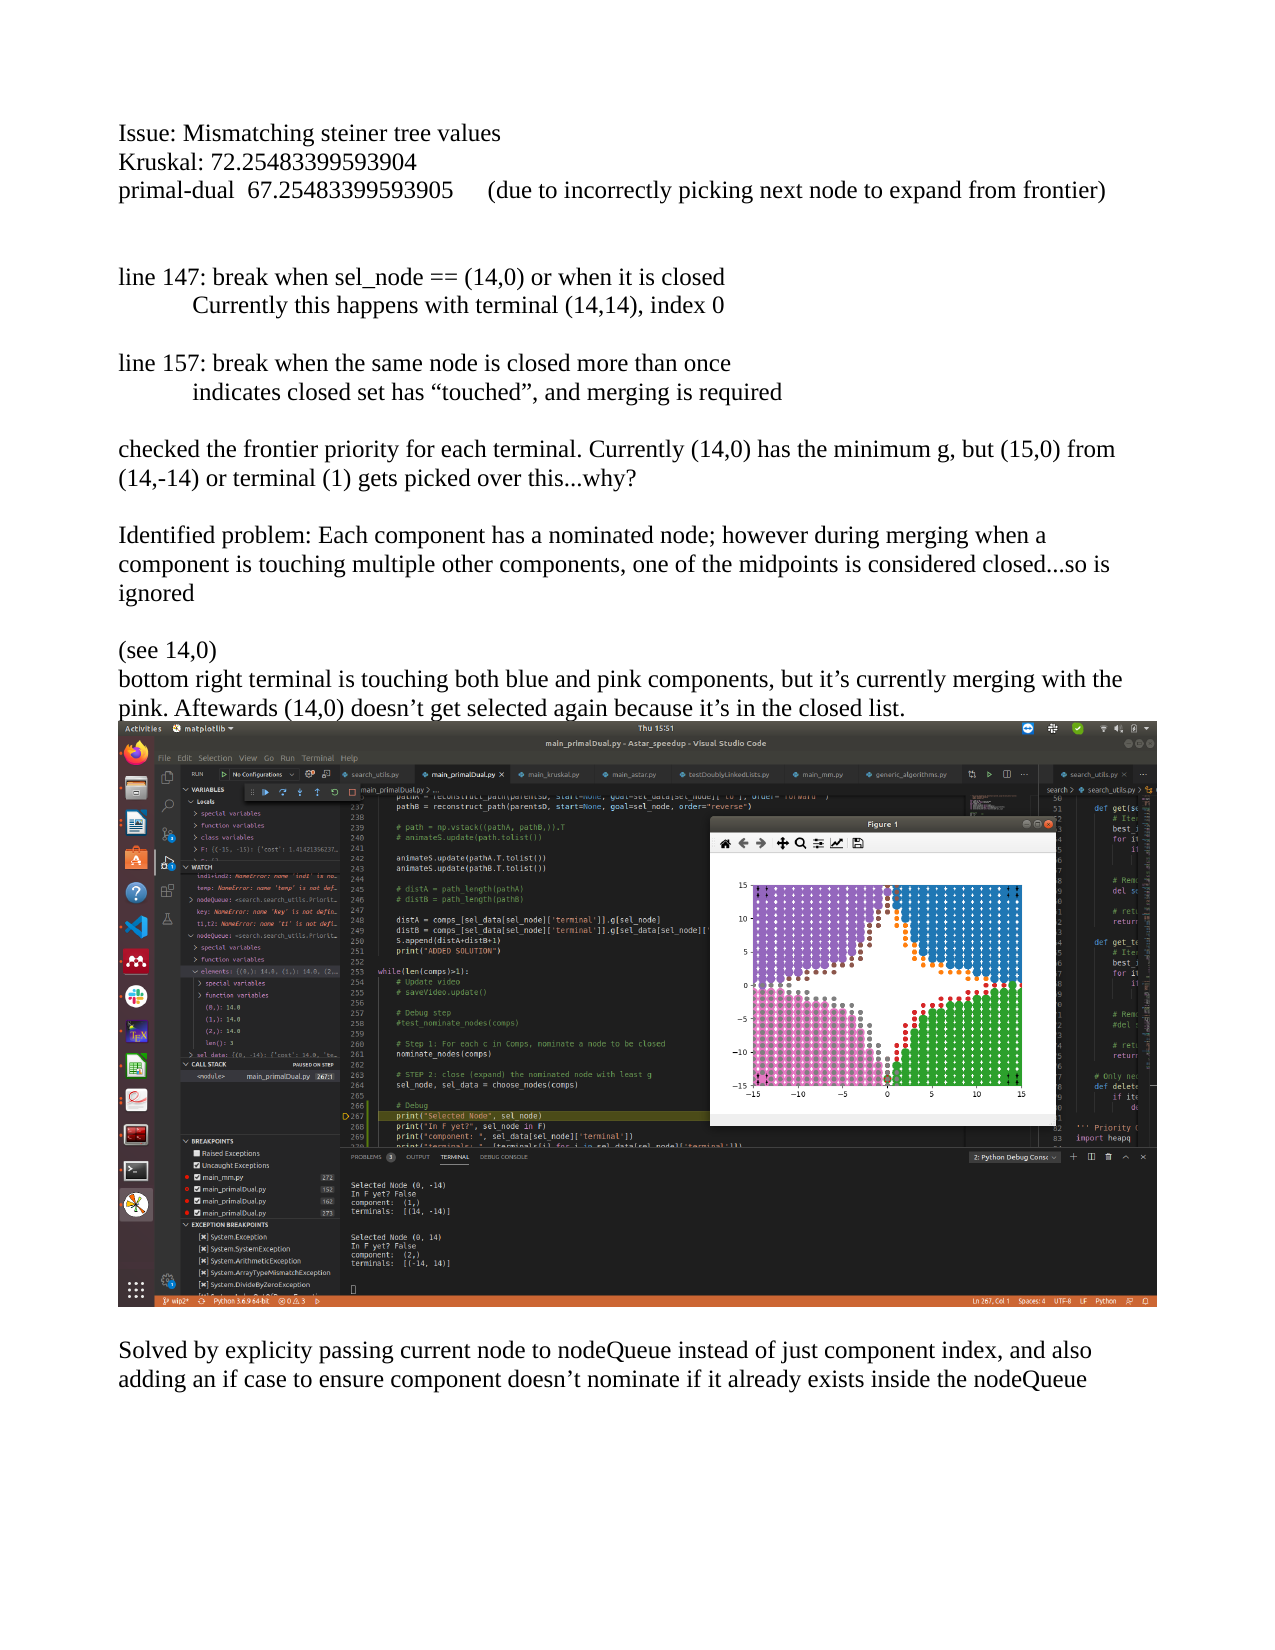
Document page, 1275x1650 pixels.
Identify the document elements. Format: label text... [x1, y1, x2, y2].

text Kruskal: 72.25483399593904 [118, 147, 1157, 176]
text (see 14,0) [118, 636, 1157, 664]
text Solved by explicity passing current node to nodeQueue instead of just component index, and also adding an if case to ensure component doesn’t nominate if it already exists inside the nodeQueue [118, 1335, 1157, 1392]
text checked the frontier priority for each terminal. Currently (14,0) has the minimum g, but (15,0) from (14,-14) or terminal (1) gets picked over this...why? [118, 434, 1157, 492]
text primal-dual 67.25483399593905 (due to incorrectly picking next node to expand from frontier) [118, 176, 1157, 204]
text line 157: break when the same node is closed more than once [118, 348, 1157, 377]
text Currently this happens with terminal (14,14), index 0 [118, 291, 1157, 319]
text Identified problem: Each component has a nominated node; however during merging when a component is touching multiple other components, one of the midpoints is considered closed...so is ignored [118, 521, 1157, 607]
text indicates closed set has “touched”, and merging is required [118, 377, 1157, 406]
picture [118, 721, 1157, 1307]
text bottom right terminal is touching both blue and pink components, but it’s currently merging with the pink. Aftewards (14,0) doesn’t get selected again because it’s in the closed list. [118, 664, 1157, 721]
text Issue: Mismatching steiner tree values [118, 118, 1157, 147]
text line 147: break when sel_node == (14,0) or when it is closed [118, 262, 1157, 291]
